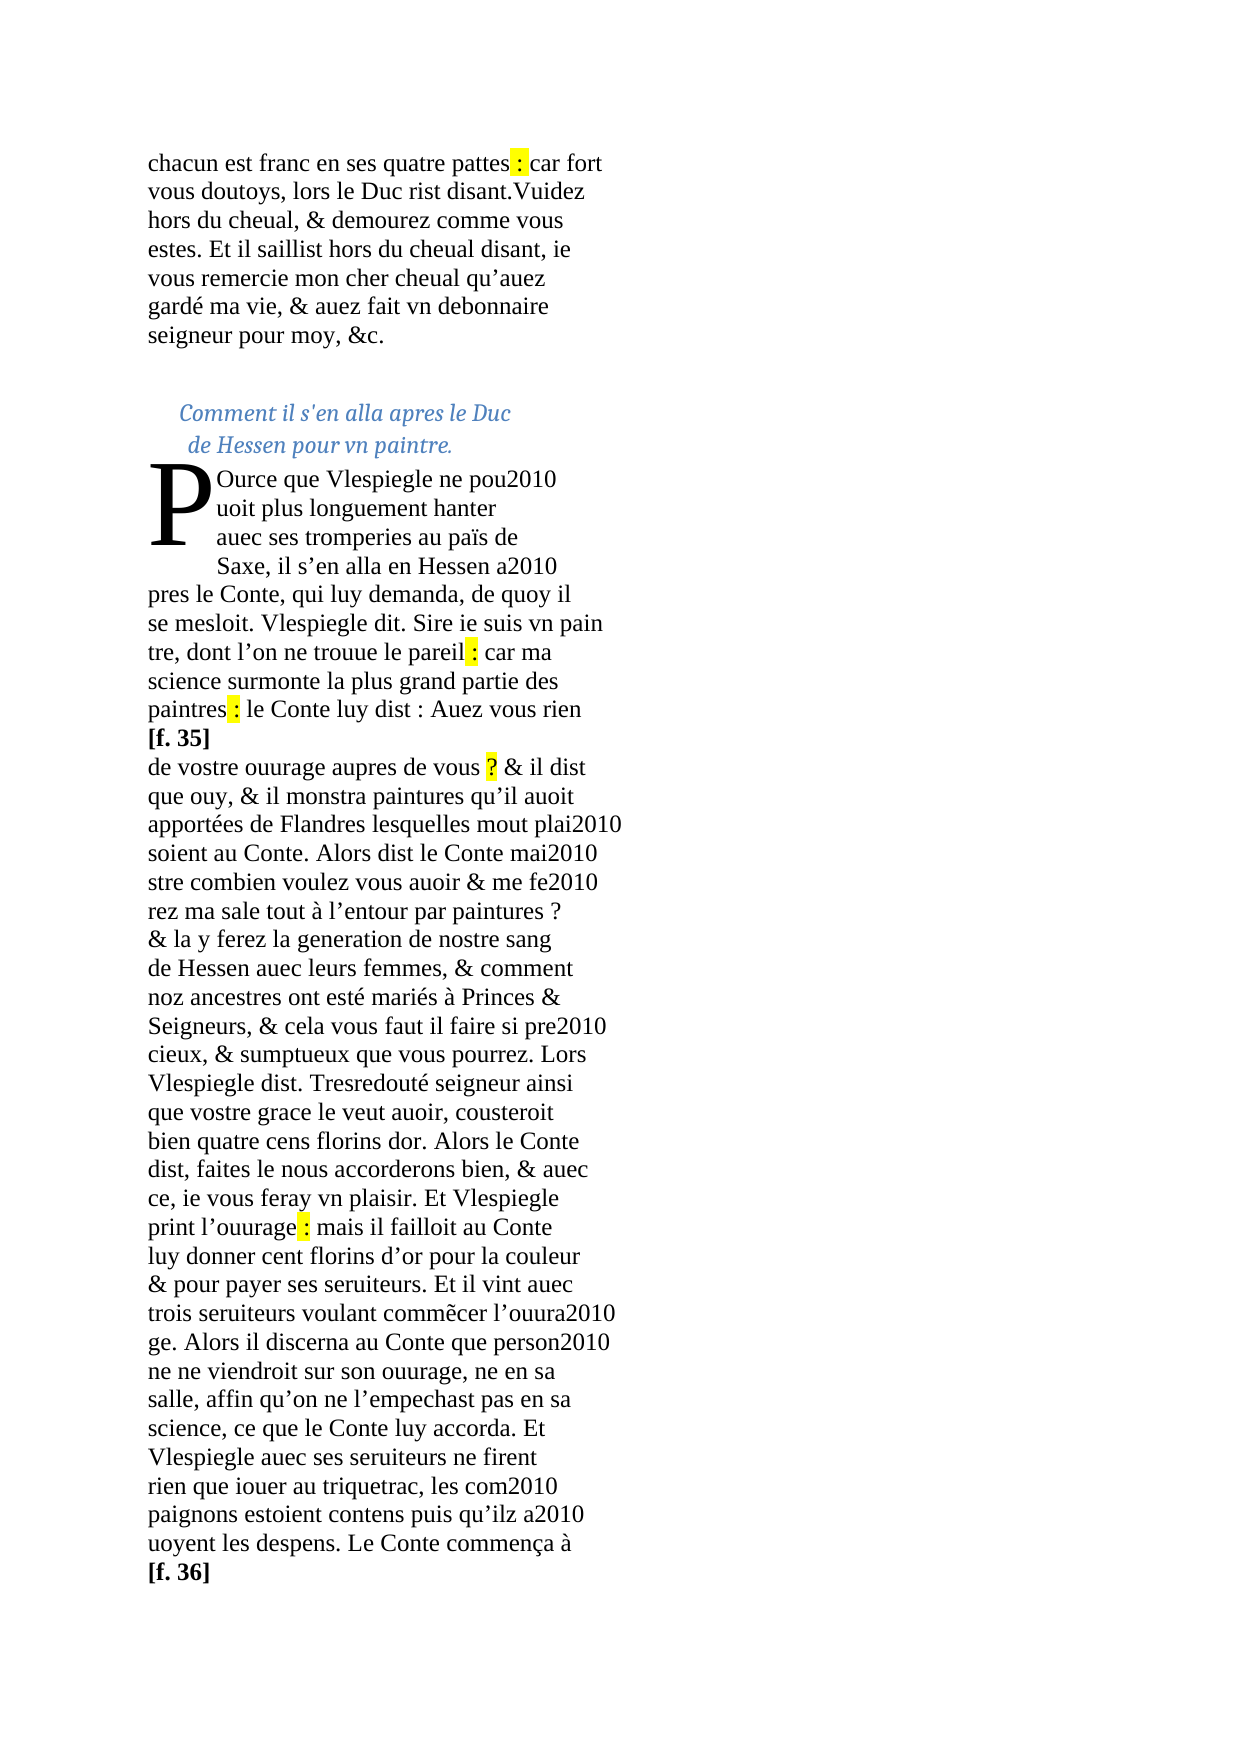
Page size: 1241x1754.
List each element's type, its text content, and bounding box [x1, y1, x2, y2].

subtitle Comment il s'en alla apres le Duc de Hessen pour vn paintre. [148, 398, 1093, 460]
text POurce que Vlespiegle ne pou2010 uoit plus longuement hanter auec ses tromperies au païs de Saxe, il s’en alla en Hessen a2010 [148, 464, 1093, 579]
text de vostre ouurage aupres de vous ? & il dist que ouy, & il monstra paintures qu’il auoit apportées de Flandres lesquelles mout plai2010 soient au Conte. Alors dist le Conte mai2010 stre combien voulez vous auoir & me fe2010 rez ma sale tout à l’entour par paintures ? & la y ferez la generation de nostre sang de Hessen auec leurs femmes, & comment noz ancestres ont esté mariés à Princes & Seigneurs, & cela vous faut il faire si pre2010 cieux, & sumptueux que vous pourrez. Lors Vlespiegle dist. Tresredouté seigneur ainsi que vostre grace le veut auoir, cousteroit bien quatre cens florins dor. Alors le Conte dist, faites le nous accorderons bien, & auec ce, ie vous feray vn plaisir. Et Vlespiegle print l’ouurage : mais il failloit au Conte luy donner cent florins d’or pour la couleur & pour payer ses seruiteurs. Et il vint auec trois seruiteurs voulant commẽcer l’ouura2010 ge. Alors il discerna au Conte que person2010 ne ne viendroit sur son ouurage, ne en sa salle, affin qu’on ne l’empechast pas en sa science, ce que le Conte luy accorda. Et Vlespiegle auec ses seruiteurs ne firent rien que iouer au triquetrac, les com2010 paignons estoient contens puis qu’ilz a2010 uoyent les despens. Le Conte commença à [f. 36] [148, 752, 1093, 1586]
text chacun est franc en ses quatre pattes : car fort vous doutoys, lors le Duc rist disant.Vuidez hors du cheual, & demourez comme vous estes. Et il saillist hors du cheual disant, ie vous remercie mon cher cheual qu’auez gardé ma vie, & auez fait vn debonnaire seigneur pour moy, &c. [148, 148, 1093, 378]
text pres le Conte, qui luy demanda, de quoy il se mesloit. Vlespiegle dit. Sire ie suis vn pain tre, dont l’on ne trouue le pareil : car ma science surmonte la plus grand partie des paintres : le Conte luy dist : Auez vous rien [f. 35] [148, 579, 1093, 752]
